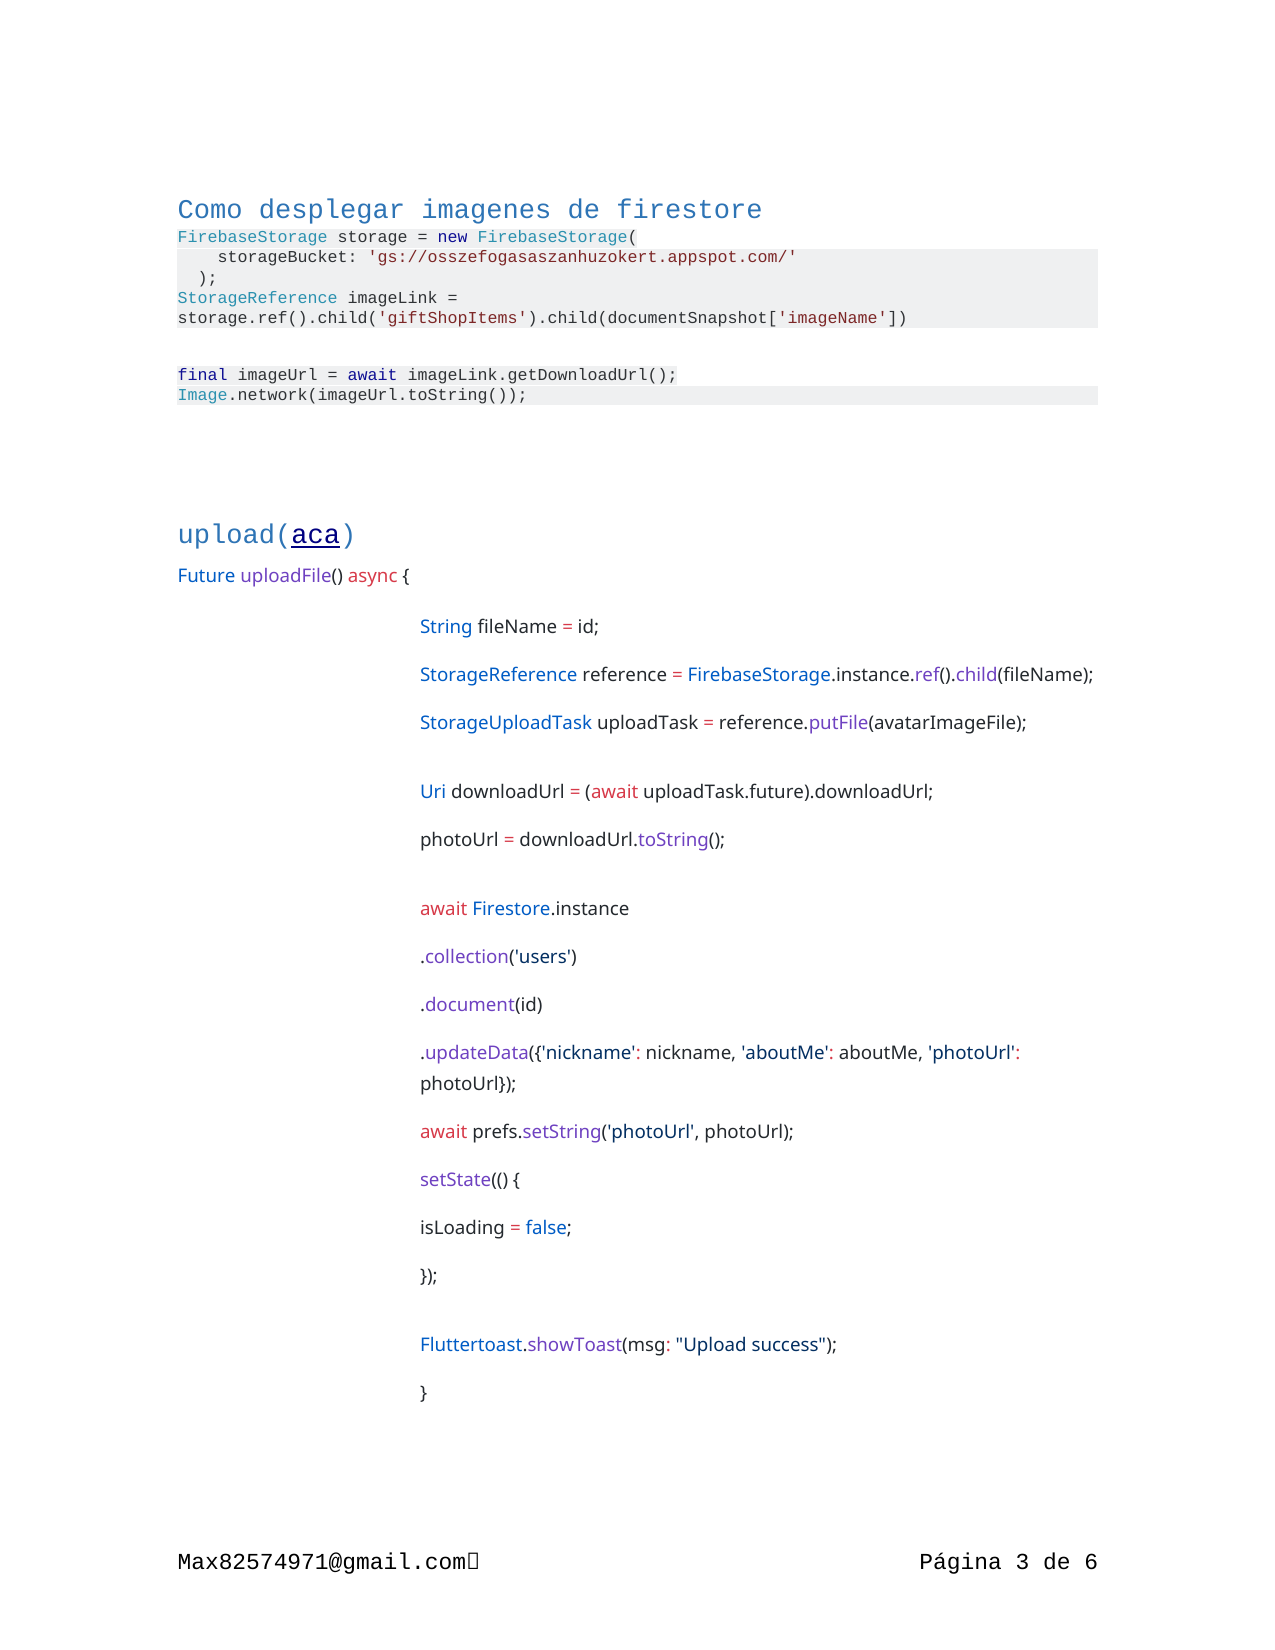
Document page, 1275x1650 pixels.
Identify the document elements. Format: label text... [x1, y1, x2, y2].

table_cell [177, 751, 420, 773]
text StorageReference imageLink = storage.ref().child('giftShopItems').child(documentSnapshot['imageName']) [177, 289, 1098, 328]
table_header Future uploadFile() async { [177, 554, 420, 608]
table_cell } [420, 1374, 1098, 1422]
table_cell .collection('users') [420, 938, 1098, 986]
table_cell [177, 1305, 420, 1326]
subtitle upload(aca) [177, 521, 1098, 552]
text final imageUrl = await imageLink.getDownloadUrl(); [177, 366, 1098, 385]
table_cell [177, 1209, 420, 1257]
table_cell Fluttertoast.showToast(msg: "Upload success"); [420, 1326, 1098, 1374]
table_cell Uri downloadUrl = (await uploadTask.future).downloadUrl; [420, 773, 1098, 821]
table_cell await Firestore.instance [420, 890, 1098, 938]
table_cell photoUrl = downloadUrl.toString(); [420, 821, 1098, 869]
table_cell [420, 751, 1098, 773]
table_header [420, 554, 1098, 608]
table_cell [177, 1257, 420, 1304]
text Image.network(imageUrl.toString()); [177, 386, 1098, 405]
table_cell [177, 821, 420, 869]
table_cell [177, 1034, 420, 1113]
table_cell [420, 869, 1098, 890]
table_cell [420, 1305, 1098, 1326]
table_cell .document(id) [420, 986, 1098, 1034]
subtitle Como desplegar imagenes de firestore [177, 196, 1098, 227]
table_cell [177, 938, 420, 986]
table_cell }); [420, 1257, 1098, 1304]
table_cell setState(() { [420, 1161, 1098, 1209]
table_cell [177, 890, 420, 938]
text storageBucket: 'gs://osszefogasaszanhuzokert.appspot.com/' [177, 249, 1098, 268]
table_cell [177, 869, 420, 890]
text ); [177, 269, 1098, 288]
table_cell [177, 1326, 420, 1374]
table_cell [177, 986, 420, 1034]
table_cell [177, 656, 420, 703]
table_cell [177, 704, 420, 751]
table_cell [177, 773, 420, 821]
table_cell StorageReference reference = FirebaseStorage.instance.ref().child(fileName); [420, 656, 1098, 703]
table_cell [177, 1374, 420, 1422]
table_cell [177, 608, 420, 656]
table_cell [177, 1113, 420, 1161]
table_cell isLoading = false; [420, 1209, 1098, 1257]
table_cell .updateData({'nickname': nickname, 'aboutMe': aboutMe, 'photoUrl': photoUrl}); [420, 1034, 1098, 1113]
table_cell await prefs.setString('photoUrl', photoUrl); [420, 1113, 1098, 1161]
text FirebaseStorage storage = new FirebaseStorage( [177, 229, 1098, 248]
table_cell [177, 1161, 420, 1209]
table_cell StorageUploadTask uploadTask = reference.putFile(avatarImageFile); [420, 704, 1098, 751]
table_cell String fileName = id; [420, 608, 1098, 656]
